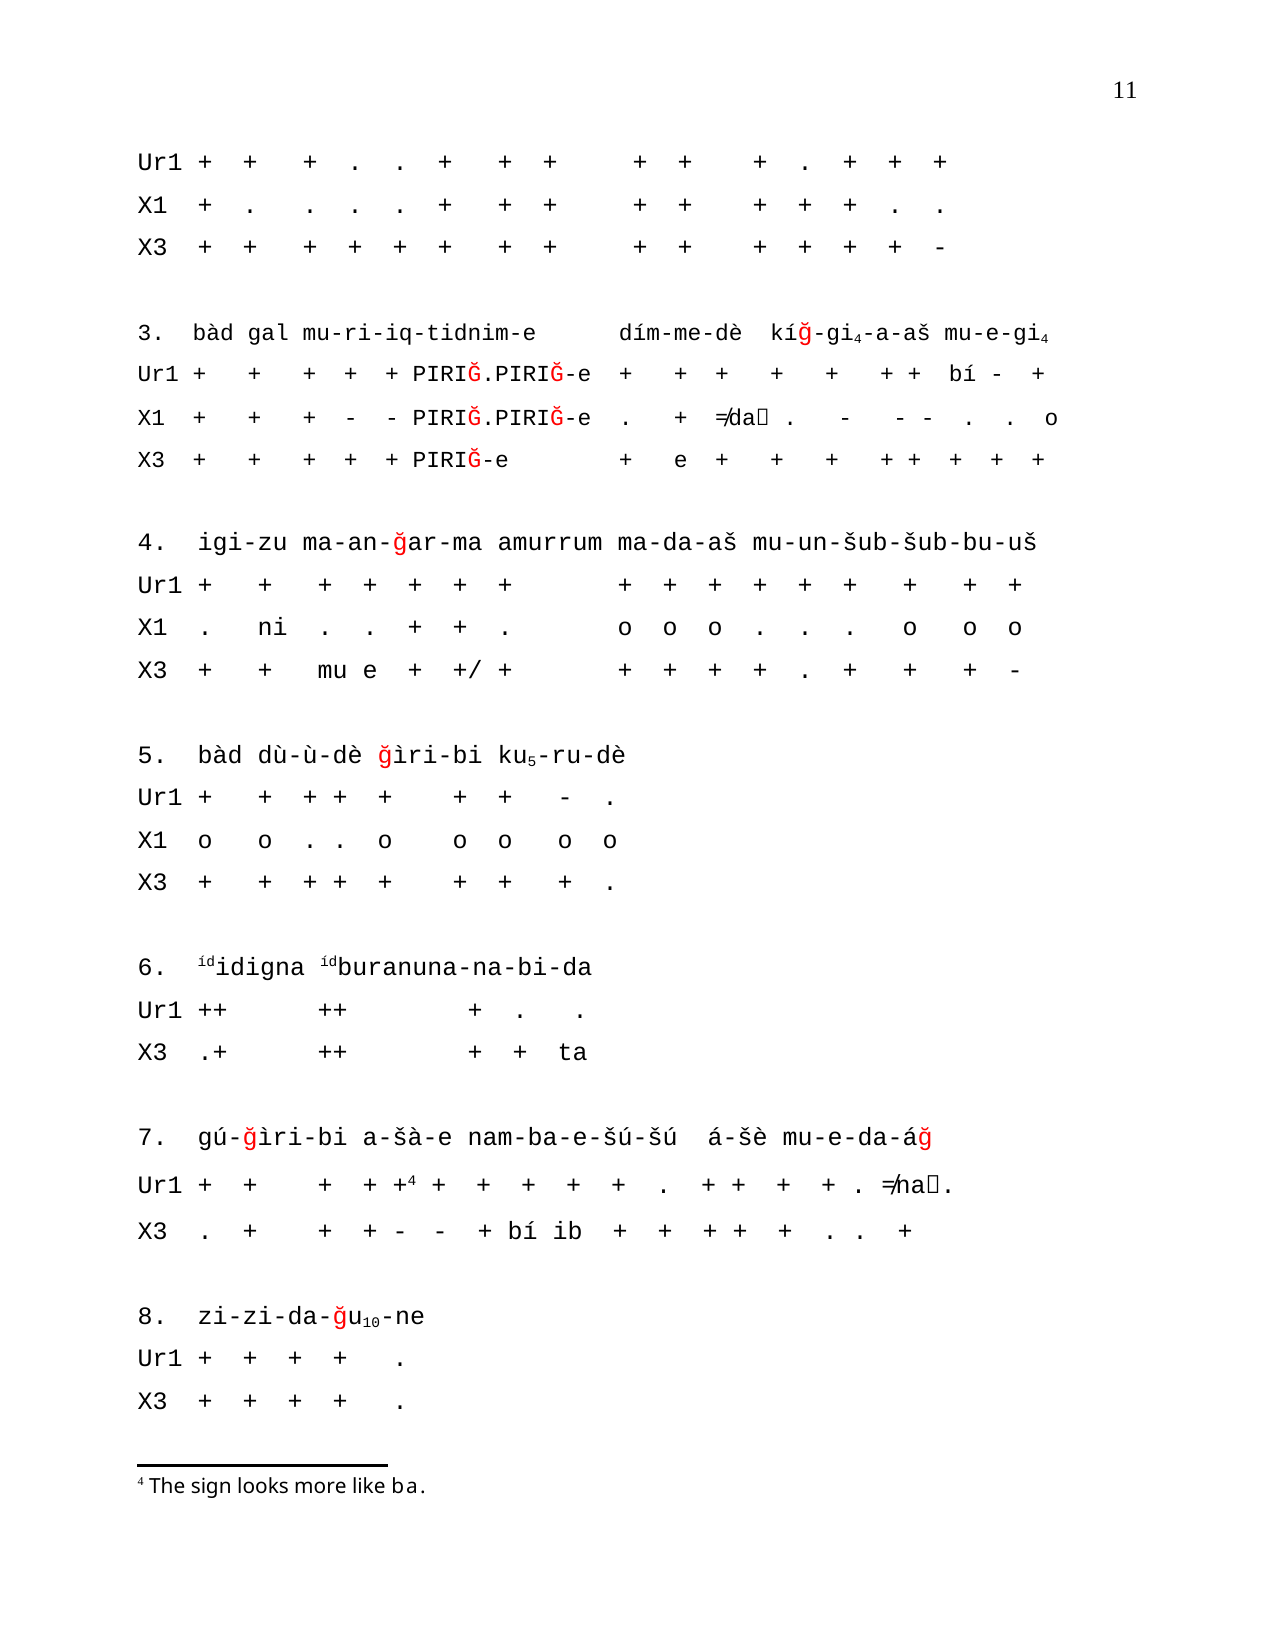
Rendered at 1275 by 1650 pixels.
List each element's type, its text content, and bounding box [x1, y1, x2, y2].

text X3 + + mu e + +/ + + + + + . + + + - [137, 657, 1138, 686]
text 3. bàd gal mu-ri-iq-tidnim-e dím-me-dè kíğ-gi4-a-aš mu-e-gi4 [137, 320, 1138, 348]
text X3 + + + + + + + + + + + + + + - [137, 235, 1138, 263]
text Ur1 + + + + + + + + + + . + + + + . ≠na. [137, 1167, 1138, 1201]
text X3 + + + + + + + + . [137, 870, 1138, 898]
text 8. zi-zi-da-ğu10-ne [137, 1303, 1138, 1332]
text X3 .+ ++ + + ta [137, 1040, 1138, 1068]
text X1 o o . . o o o o o [137, 827, 1138, 856]
text Ur1 + + + + + + + - . [137, 785, 1138, 813]
text 5. bàd dù-ù-dè ğìri-bi ku5-ru-dè [137, 742, 1138, 771]
text X1 + + + - - PIRIĞ.PIRIĞ-e . + ≠da . - - - . . o [137, 401, 1138, 433]
text Ur1 + + + + + + + + + + + + + + + + [137, 572, 1138, 601]
text 4. igi-zu ma-an-ğar-ma amurrum ma-da-aš mu-un-šub-šub-bu-uš [137, 530, 1138, 558]
text Ur1 ++ ++ + . . [137, 997, 1138, 1026]
text Ur1 + + + + . [137, 1346, 1138, 1374]
text 7. gú-ğìri-bi a-šà-e nam-ba-e-šú-šú á-šè mu-e-da-áğ [137, 1125, 1138, 1153]
text X3 + + + + . [137, 1388, 1138, 1417]
text Ur1 + + + . . + + + + + + . + + + [137, 150, 1138, 178]
text Ur1 + + + + + PIRIĞ.PIRIĞ-e + + + + + + + bí - + [137, 362, 1138, 388]
text 6. ídidigna ídburanuna-na-bi-da [137, 955, 1138, 983]
text The sign looks more like ba. [137, 1472, 1138, 1500]
text X3 + + + + + PIRIĞ-e + e + + + + + + + + [137, 448, 1138, 474]
text X1 . ni . . + + . o o o . . . o o o [137, 615, 1138, 643]
text X3 . + + + - - + bí ib + + + + + . . + [137, 1218, 1138, 1247]
text X1 + . . . . + + + + + + + + . . [137, 192, 1138, 221]
